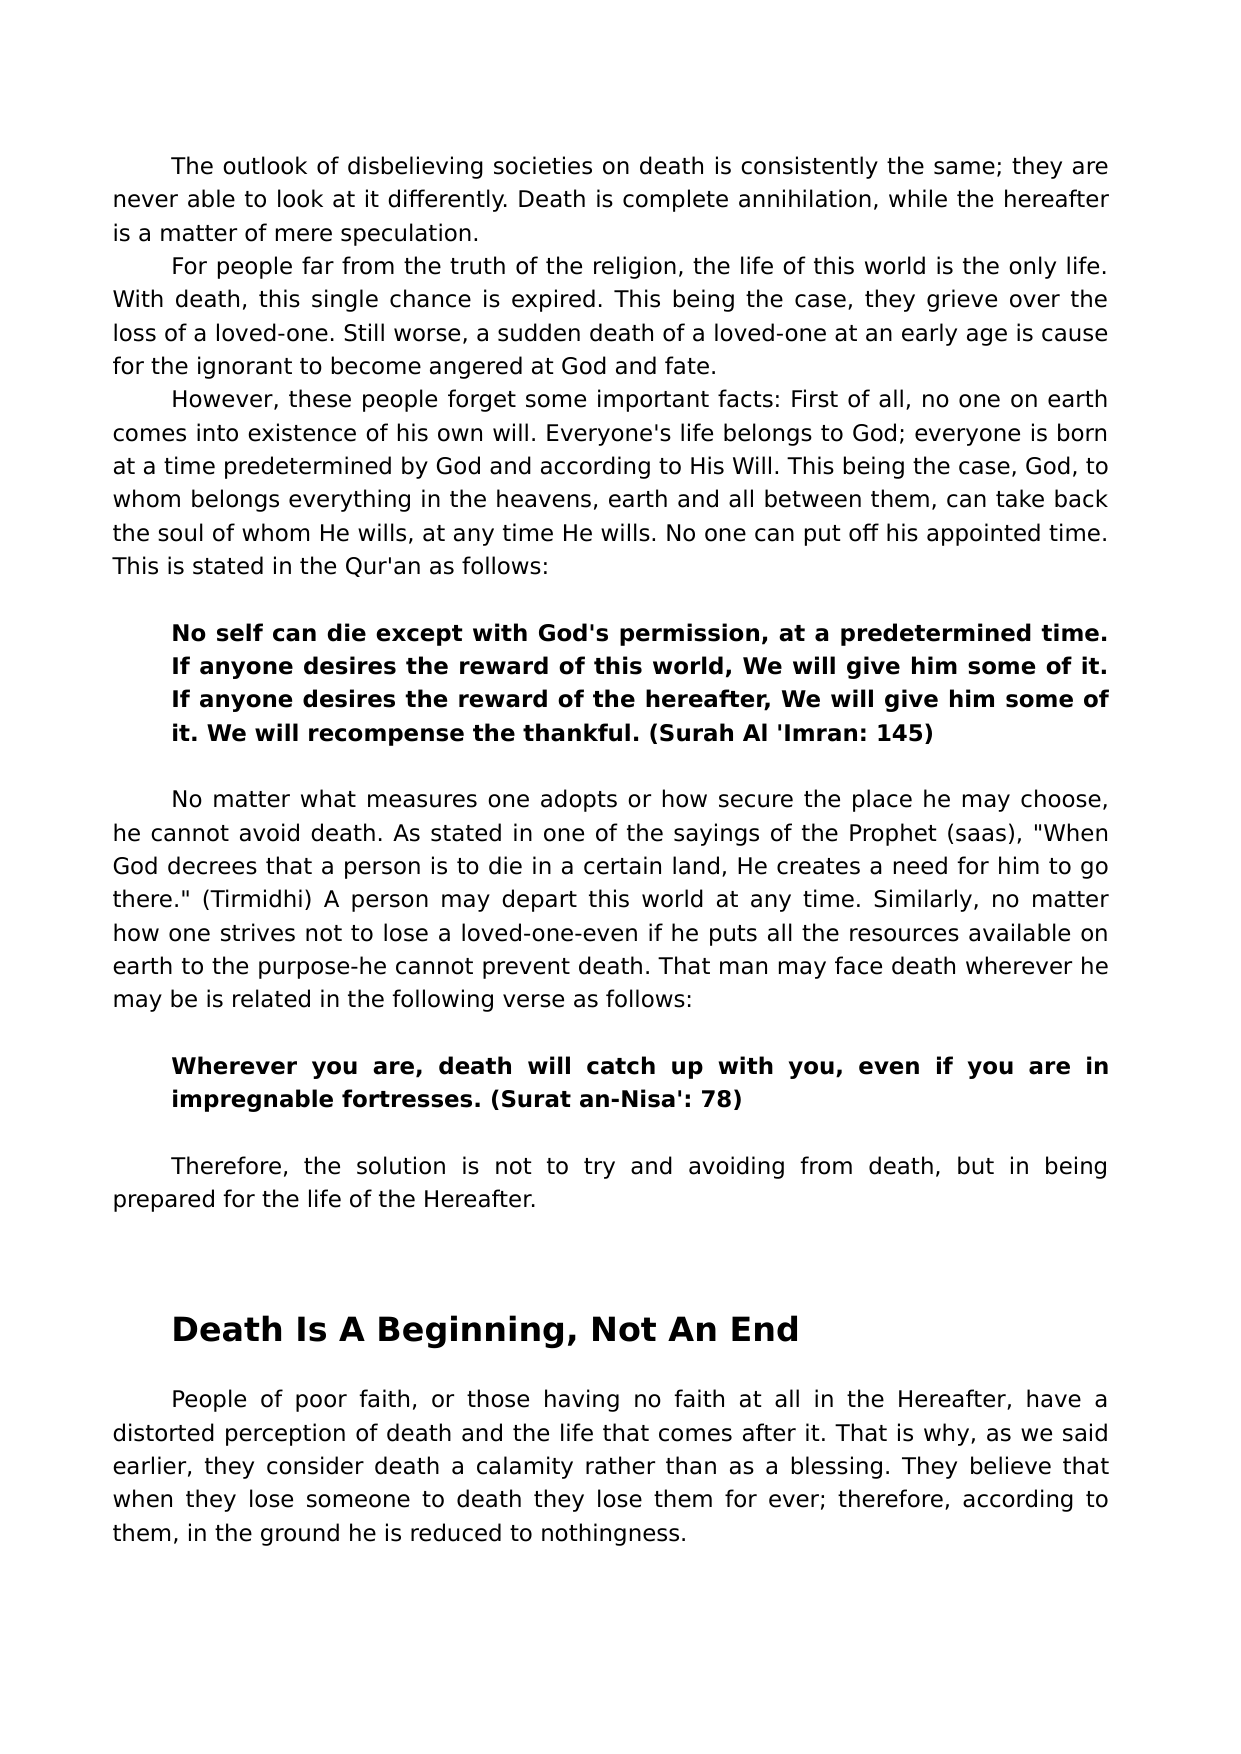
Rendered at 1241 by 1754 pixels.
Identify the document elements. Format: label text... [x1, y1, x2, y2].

text However, these people forget some important facts: First of all, no one on earth comes into existence of his own will. Everyone's life belongs to God; everyone is born at a time predetermined by God and according to His Will. This being the case, God, to whom belongs everything in the heavens, earth and all between them, can take back the soul of whom He wills, at any time He wills. No one can put off his appointed time. This is stated in the Qur'an as follows: [112, 381, 1110, 581]
text People of poor faith, or those having no faith at all in the Hereafter, have a distorted perception of death and the life that comes after it. That is why, as we said earlier, they consider death a calamity rather than as a blessing. They believe that when they lose someone to death they lose them for ever; therefore, according to them, in the ground he is reduced to nothingness. [112, 1381, 1110, 1548]
text No self can die except with God's permission, at a predetermined time. If anyone desires the reward of this world, We will give him some of it. If anyone desires the reward of the hereafter, We will give him some of it. We will recompense the thankful. (Surah Al 'Imran: 145) [171, 614, 1110, 748]
text The outlook of disbelieving societies on death is consistently the same; they are never able to look at it differently. Death is complete annihilation, while the hereafter is a matter of mere speculation. [112, 148, 1110, 248]
text Death Is A Beginning, Not An End [112, 1314, 1110, 1348]
text No matter what measures one adopts or how secure the place he may choose, he cannot avoid death. As stated in one of the sayings of the Prophet (saas), "When God decrees that a person is to die in a certain land, He creates a need for him to go there." (Tirmidhi) A person may depart this world at any time. Similarly, no matter how one strives not to lose a loved-one-even if he puts all the resources available on earth to the purpose-he cannot prevent death. That man may face death wherever he may be is related in the following verse as follows: [112, 781, 1110, 1014]
text Therefore, the solution is not to try and avoiding from death, but in being prepared for the life of the Hereafter. [112, 1148, 1110, 1214]
text For people far from the truth of the religion, the life of this world is the only life. With death, this single chance is expired. This being the case, they grieve over the loss of a loved-one. Still worse, a sudden death of a loved-one at an early age is cause for the ignorant to become angered at God and fate. [112, 248, 1110, 381]
text Wherever you are, death will catch up with you, even if you are in impregnable fortresses. (Surat an-Nisa': 78) [171, 1048, 1110, 1114]
